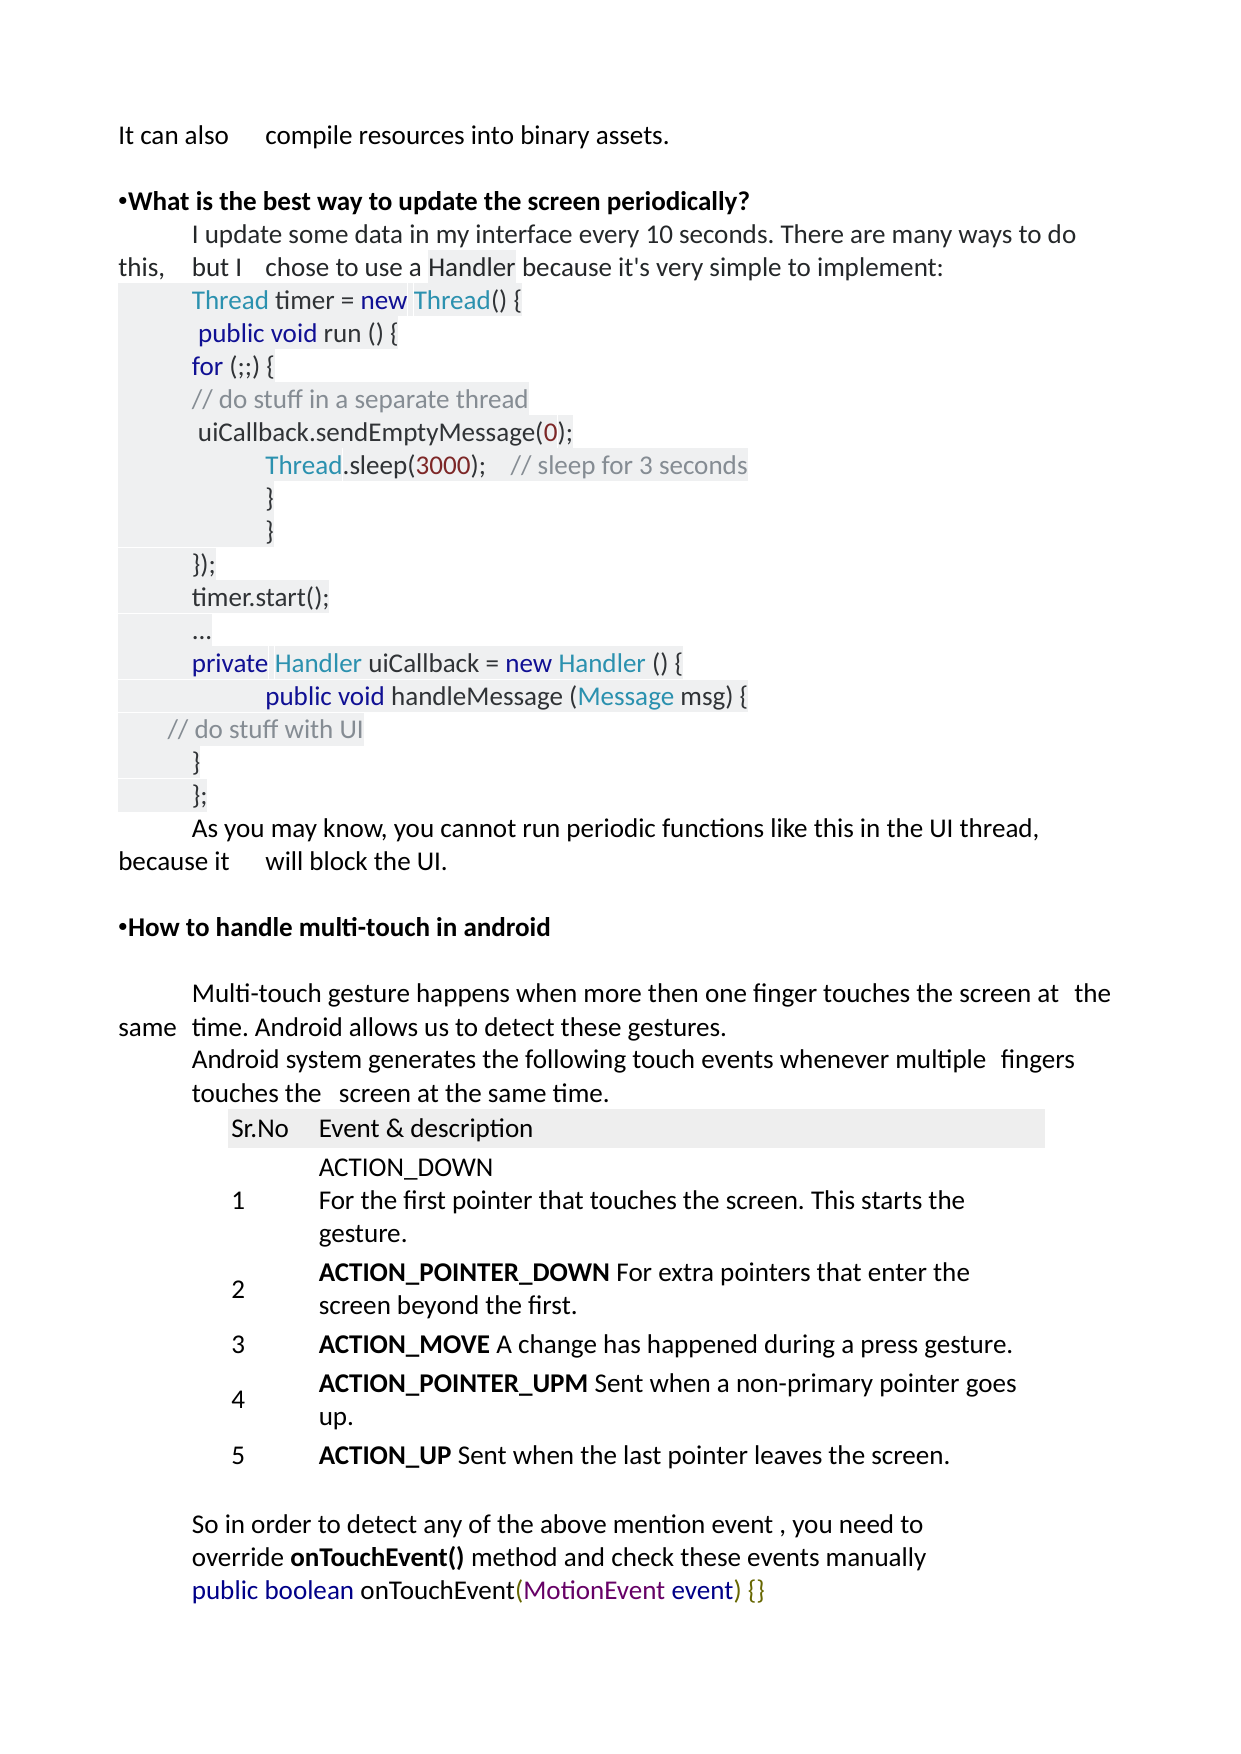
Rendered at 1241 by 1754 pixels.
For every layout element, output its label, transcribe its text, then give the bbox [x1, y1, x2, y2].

text I update some data in my interface every 10 seconds. There are many ways to do this, but I chose to use a Handler because it's very simple to implement: [118, 217, 1122, 283]
text ... [118, 613, 1122, 646]
text } [118, 514, 1122, 547]
text // do stuff with UI [118, 712, 1122, 746]
text public void handleMessage (Message msg) { [118, 679, 1122, 712]
table_header Sr.No [228, 1109, 316, 1148]
table_cell 5 [228, 1435, 316, 1474]
text } [118, 481, 1122, 514]
table_cell 4 [228, 1363, 316, 1435]
text public boolean onTouchEvent(MotionEvent event) {} [118, 1573, 1122, 1606]
text }); [118, 547, 1122, 580]
list What is the best way to update the screen periodically? [118, 184, 1122, 217]
text As you may know, you cannot run periodic functions like this in the UI thread, because it will block the UI. [118, 812, 1122, 878]
table_cell ACTION_POINTER_UPM Sent when a non-primary pointer goes up. [316, 1363, 1045, 1435]
table_cell ACTION_UP Sent when the last pointer leaves the screen. [316, 1435, 1045, 1474]
text So in order to detect any of the above mention event , you need to override onTouchEvent() method and check these events manually [118, 1507, 1122, 1573]
text Android system generates the following touch events whenever multiple fingers touches the screen at the same time. [118, 1043, 1122, 1109]
table_header Event & description [316, 1109, 1045, 1148]
text public void run () { [118, 316, 1122, 349]
table_cell 2 [228, 1253, 316, 1324]
text }; [118, 778, 1122, 812]
text } [118, 746, 1122, 778]
list How to handle multi-touch in android [118, 911, 1122, 944]
text It can also compile resources into binary assets. [118, 118, 1122, 151]
text timer.start(); [118, 580, 1122, 613]
table_cell ACTION_MOVE A change has happened during a press gesture. [316, 1324, 1045, 1363]
table_cell ACTION_POINTER_DOWN For extra pointers that enter the screen beyond the first. [316, 1253, 1045, 1324]
text Thread.sleep(3000); // sleep for 3 seconds [118, 448, 1122, 481]
text private Handler uiCallback = new Handler () { [118, 646, 1122, 679]
text Multi-touch gesture happens when more then one finger touches the screen at the same time. Android allows us to detect these gestures. [118, 977, 1122, 1043]
text uiCallback.sendEmptyMessage(0); [118, 415, 1122, 448]
table_cell ACTION_DOWN For the first pointer that touches the screen. This starts the gesture. [316, 1148, 1045, 1252]
text for (;;) { [118, 349, 1122, 382]
text Thread timer = new Thread() { [118, 283, 1122, 316]
text // do stuff in a separate thread [118, 382, 1122, 415]
table_cell 1 [228, 1148, 316, 1252]
table_cell 3 [228, 1324, 316, 1363]
